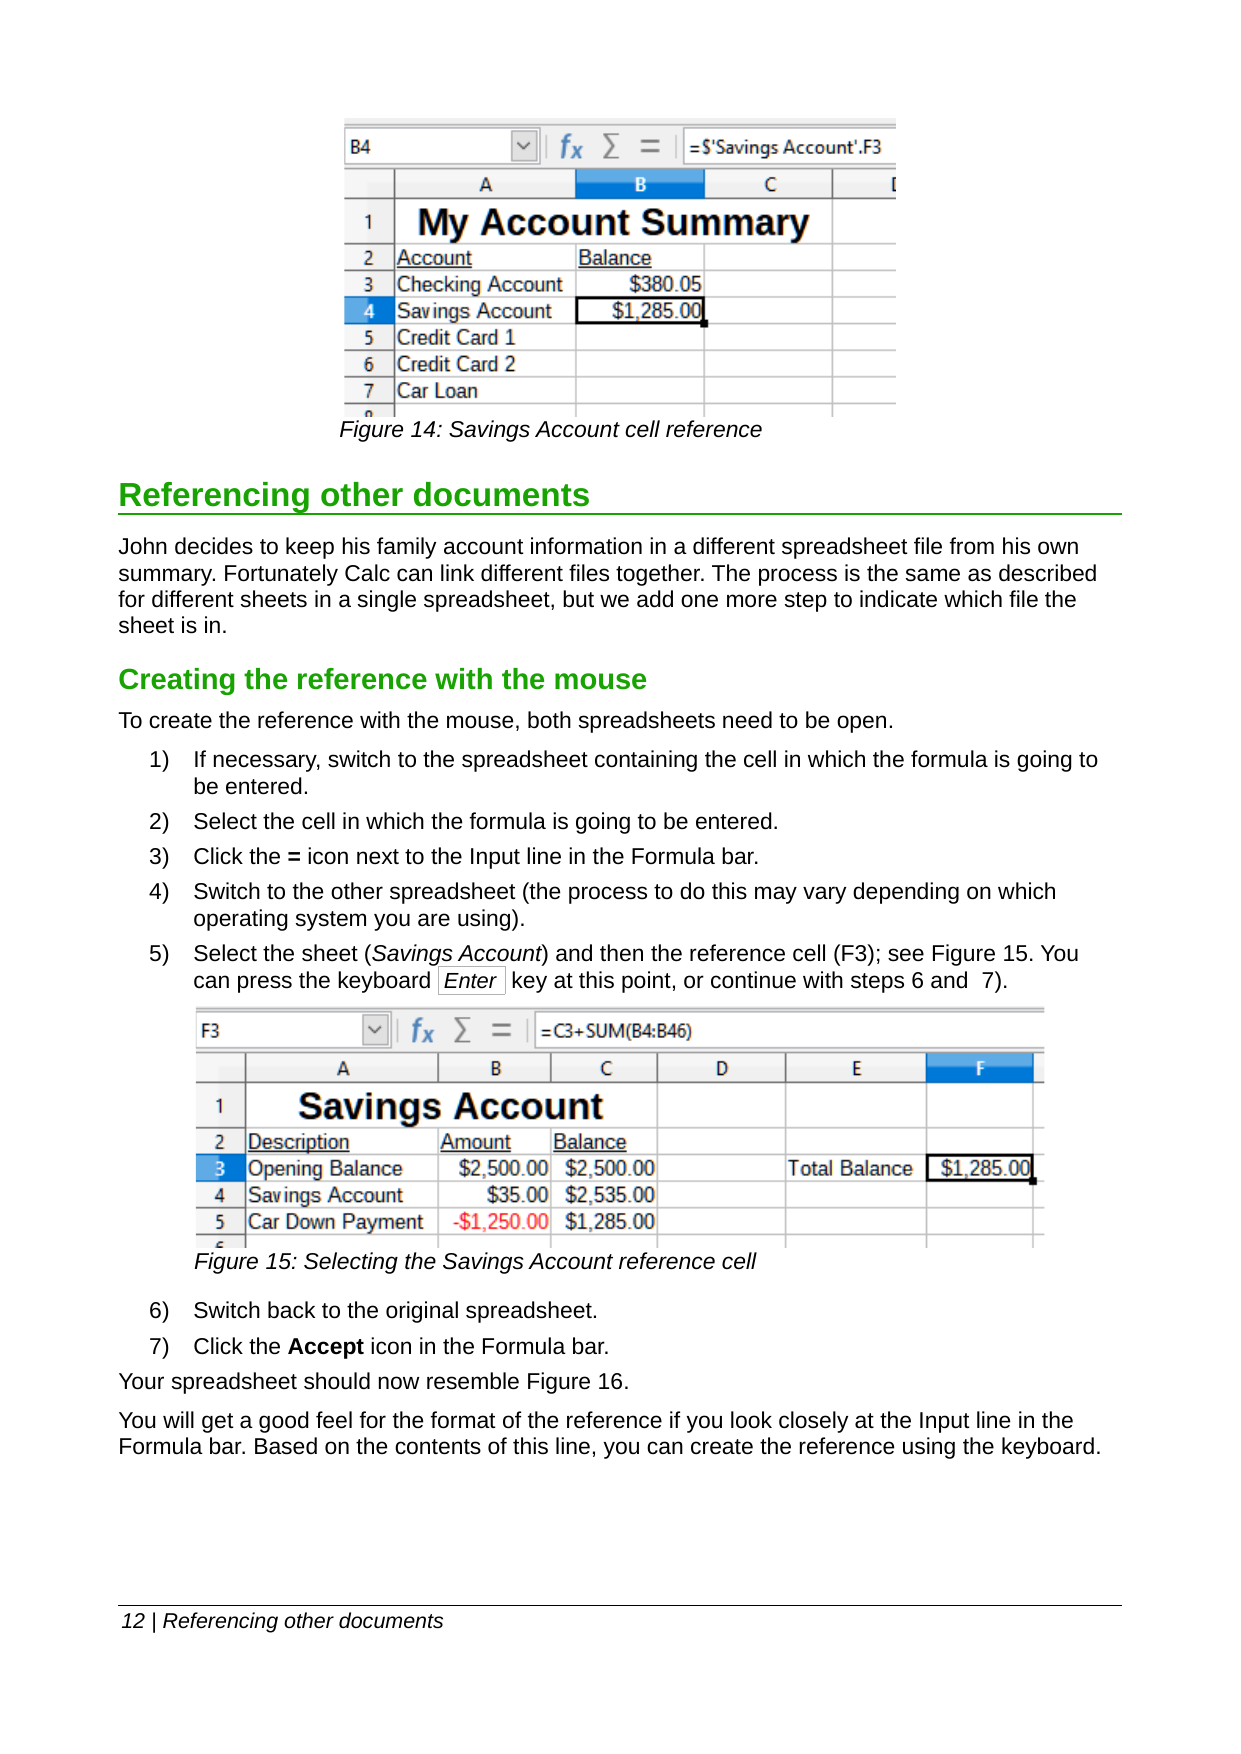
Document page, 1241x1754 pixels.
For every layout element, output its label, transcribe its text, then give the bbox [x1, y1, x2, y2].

text Your spreadsheet should now resemble Figure 16. [118, 1368, 1122, 1394]
list Click the = icon next to the Input line in the Formula bar. [169, 843, 1122, 869]
picture [195, 1006, 1045, 1248]
subtitle Referencing other documents [118, 475, 1122, 513]
picture [344, 118, 896, 417]
subtitle Creating the reference with the mouse [118, 662, 1122, 696]
list Switch back to the original spreadsheet. [169, 1297, 1122, 1324]
list Select the cell in which the formula is going to be entered. [169, 808, 1122, 834]
list Click the Accept icon in the Formula bar. [169, 1333, 1122, 1359]
list Switch to the other spreadsheet (the process to do this may vary depending on which operating system you are using). [169, 878, 1122, 931]
list To create the reference with the mouse, both spreadsheets need to be open. [118, 707, 1122, 734]
text Figure 14: Savings Account cell reference [339, 118, 901, 443]
text John decides to keep his family account information in a different spreadsheet file from his own summary. Fortunately Calc can link different files together. The process is the same as described for different sheets in a single spreadsheet, but we add one more step to indicate which file the sheet is in. [118, 533, 1122, 638]
text You will get a good feel for the format of the reference if you look closely at the Input line in the Formula bar. Based on the contents of this line, you can create the reference using the keyboard. [118, 1407, 1122, 1459]
list Select the sheet (Savings Account) and then the reference cell (F3); see Figure 15. You can press the keyboard Enter key at this point, or continue with steps 6 and 7. [169, 940, 1122, 994]
list If necessary, switch to the spreadsheet containing the cell in which the formula is going to be entered. [169, 746, 1122, 799]
text Figure 15: Selecting the Savings Account reference cell [194, 1006, 1046, 1274]
